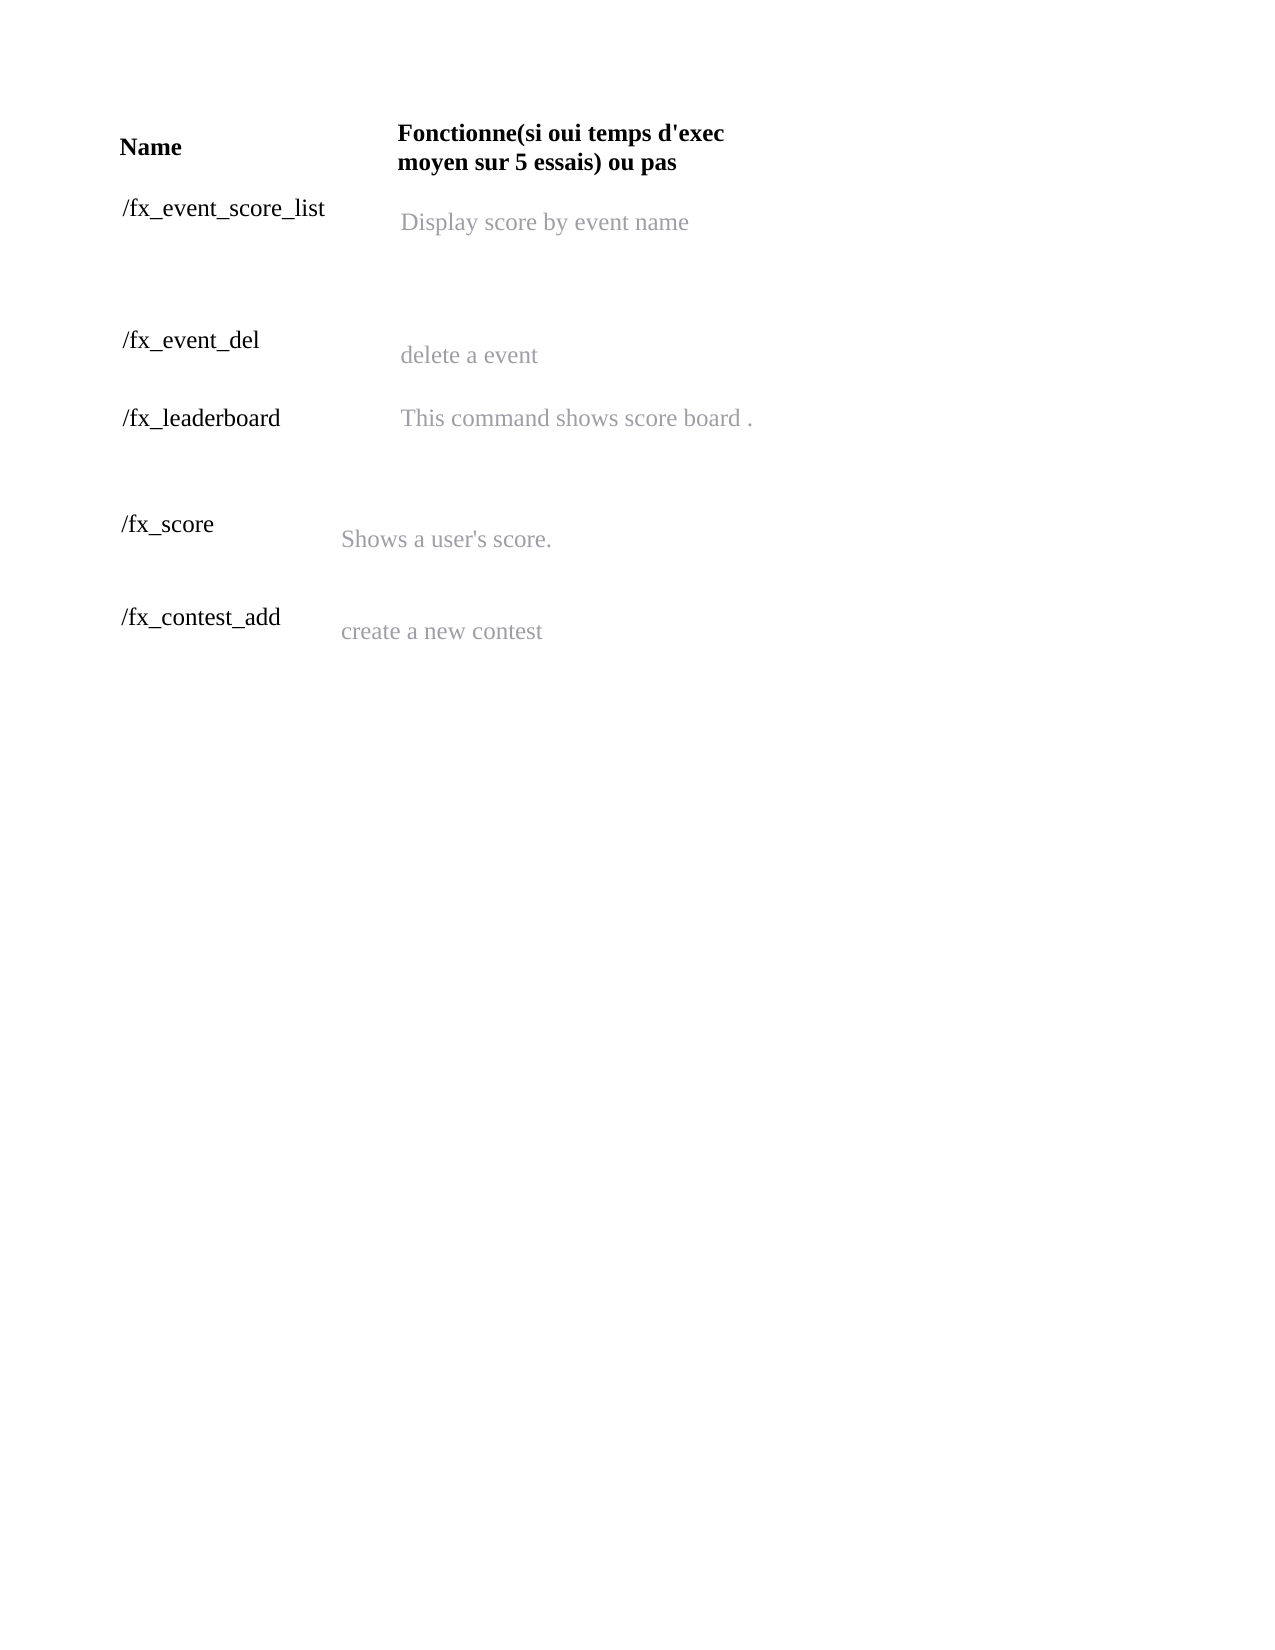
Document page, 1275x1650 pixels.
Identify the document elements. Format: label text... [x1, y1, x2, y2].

table_cell /fx_leaderboard [119, 371, 397, 463]
table_cell /fx_event_score_list [119, 176, 397, 239]
table_cell This command shows score board . [398, 371, 774, 463]
table_cell [398, 274, 774, 308]
table_cell /fx_event_del [119, 308, 397, 371]
table_header Shows a user's score. [338, 492, 705, 556]
table_cell [398, 239, 774, 273]
table_header /fx_score [118, 492, 338, 556]
table_cell [119, 239, 397, 273]
table_cell delete a event [398, 308, 774, 371]
table_header /fx_contest_add [118, 584, 338, 648]
table_header Name [119, 118, 397, 176]
table_header Fonctionne(si oui temps d'exec moyen sur 5 essais) ou pas [398, 118, 774, 176]
table_cell Display score by event name [398, 176, 774, 239]
table_header create a new contest [338, 584, 705, 648]
table_cell [119, 274, 397, 308]
